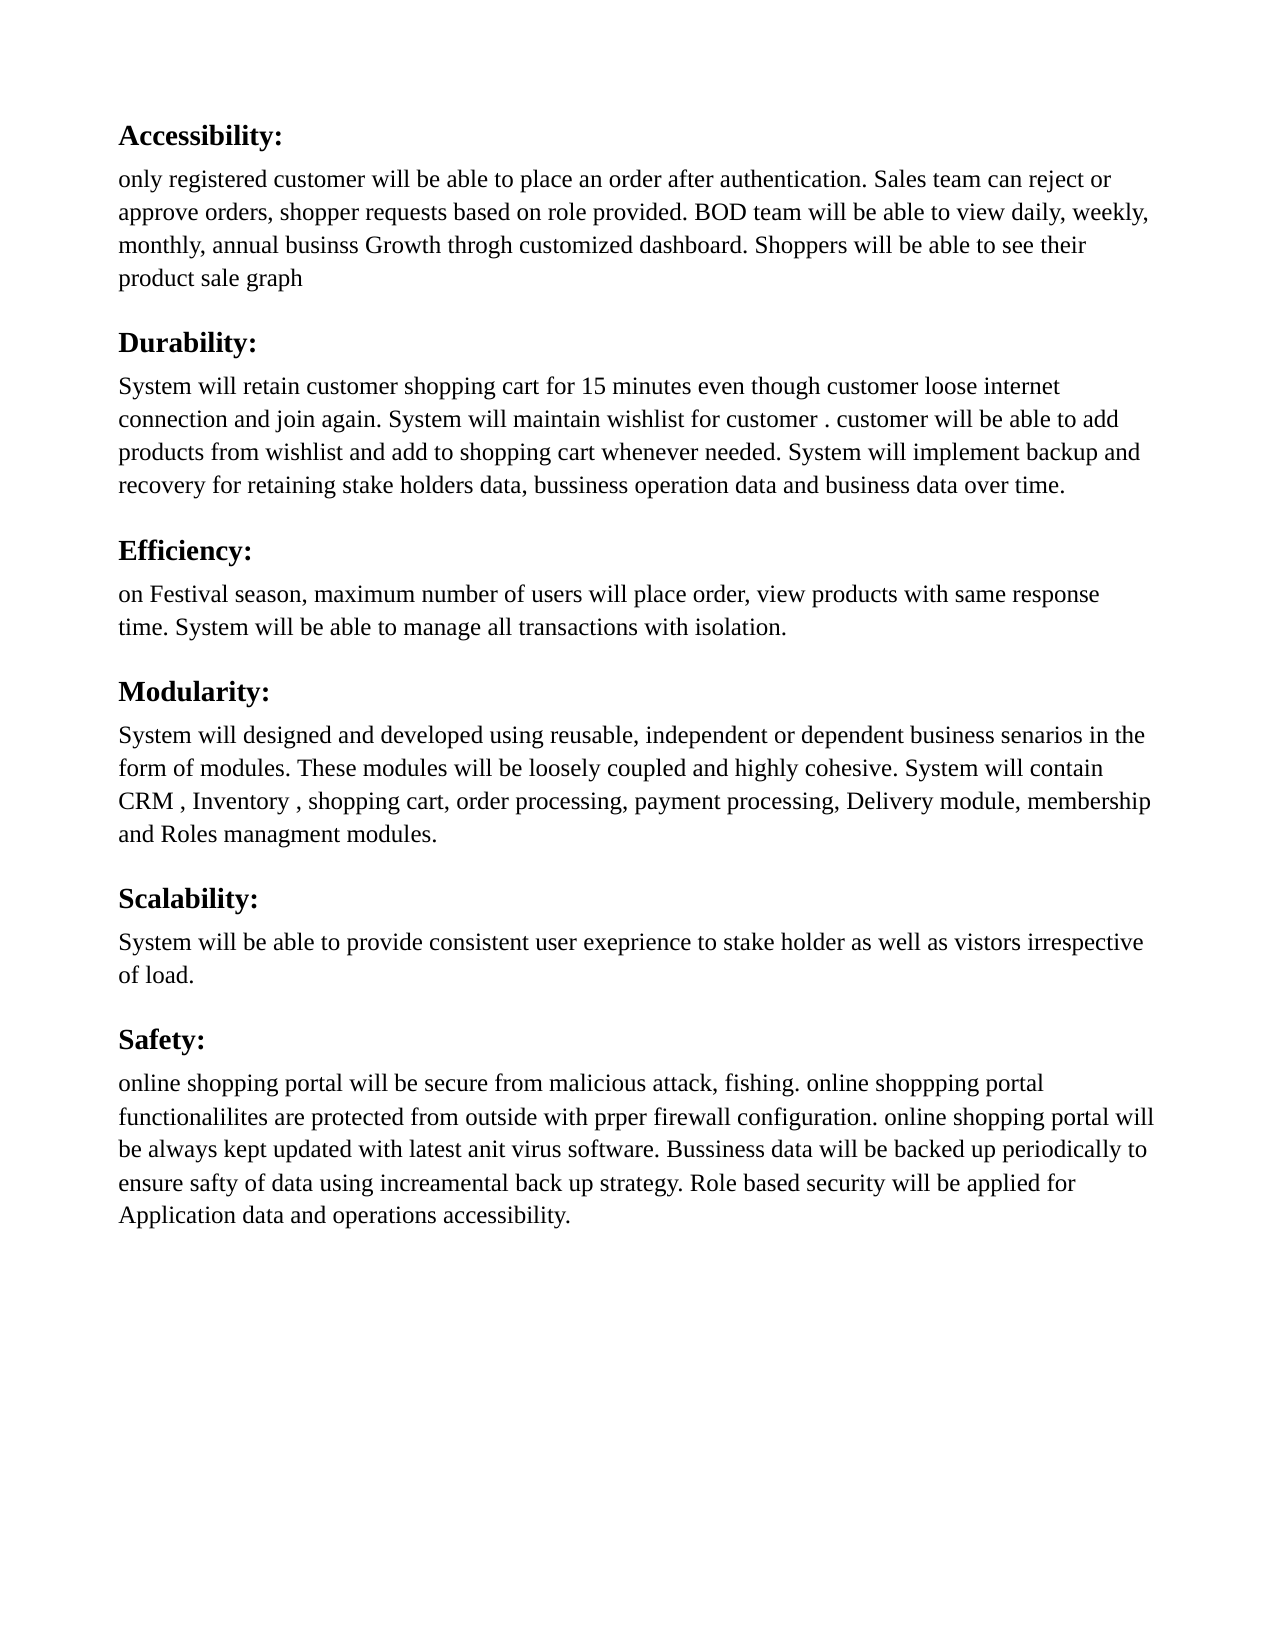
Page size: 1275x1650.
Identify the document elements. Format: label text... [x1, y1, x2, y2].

text System will designed and developed using reusable, independent or dependent business senarios in the form of modules. These modules will be loosely coupled and highly cohesive. System will contain CRM , Inventory , shopping cart, order processing, payment processing, Delivery module, membership and Roles managment modules. [118, 720, 1157, 848]
subtitle Durability: [118, 325, 1157, 359]
subtitle Safety: [118, 1022, 1157, 1056]
subtitle Accessibility: [118, 118, 1157, 152]
text System will retain customer shopping cart for 15 minutes even though customer loose internet connection and join again. System will maintain wishlist for customer . customer will be able to add products from wishlist and add to shopping cart whenever needed. System will implement backup and recovery for retaining stake holders data, bussiness operation data and business data over time. [118, 371, 1157, 499]
text on Festival season, maximum number of users will place order, view products with same response time. System will be able to manage all transactions with isolation. [118, 579, 1157, 641]
subtitle Modularity: [118, 674, 1157, 707]
subtitle Efficiency: [118, 533, 1157, 566]
text only registered customer will be able to place an order after authentication. Sales team can reject or approve orders, shopper requests based on role provided. BOD team will be able to view daily, weekly, monthly, annual businss Growth throgh customized dashboard. Shoppers will be able to see their product sale graph [118, 164, 1157, 292]
text online shopping portal will be secure from malicious attack, fishing. online shoppping portal functionalilites are protected from outside with prper firewall configuration. online shopping portal will be always kept updated with latest anit virus software. Bussiness data will be backed up periodically to ensure safty of data using increamental back up strategy. Role based security will be applied for Application data and operations accessibility. [118, 1068, 1157, 1229]
subtitle Scalability: [118, 881, 1157, 915]
text System will be able to provide consistent user exeprience to stake holder as well as vistors irrespective of load. [118, 927, 1157, 989]
